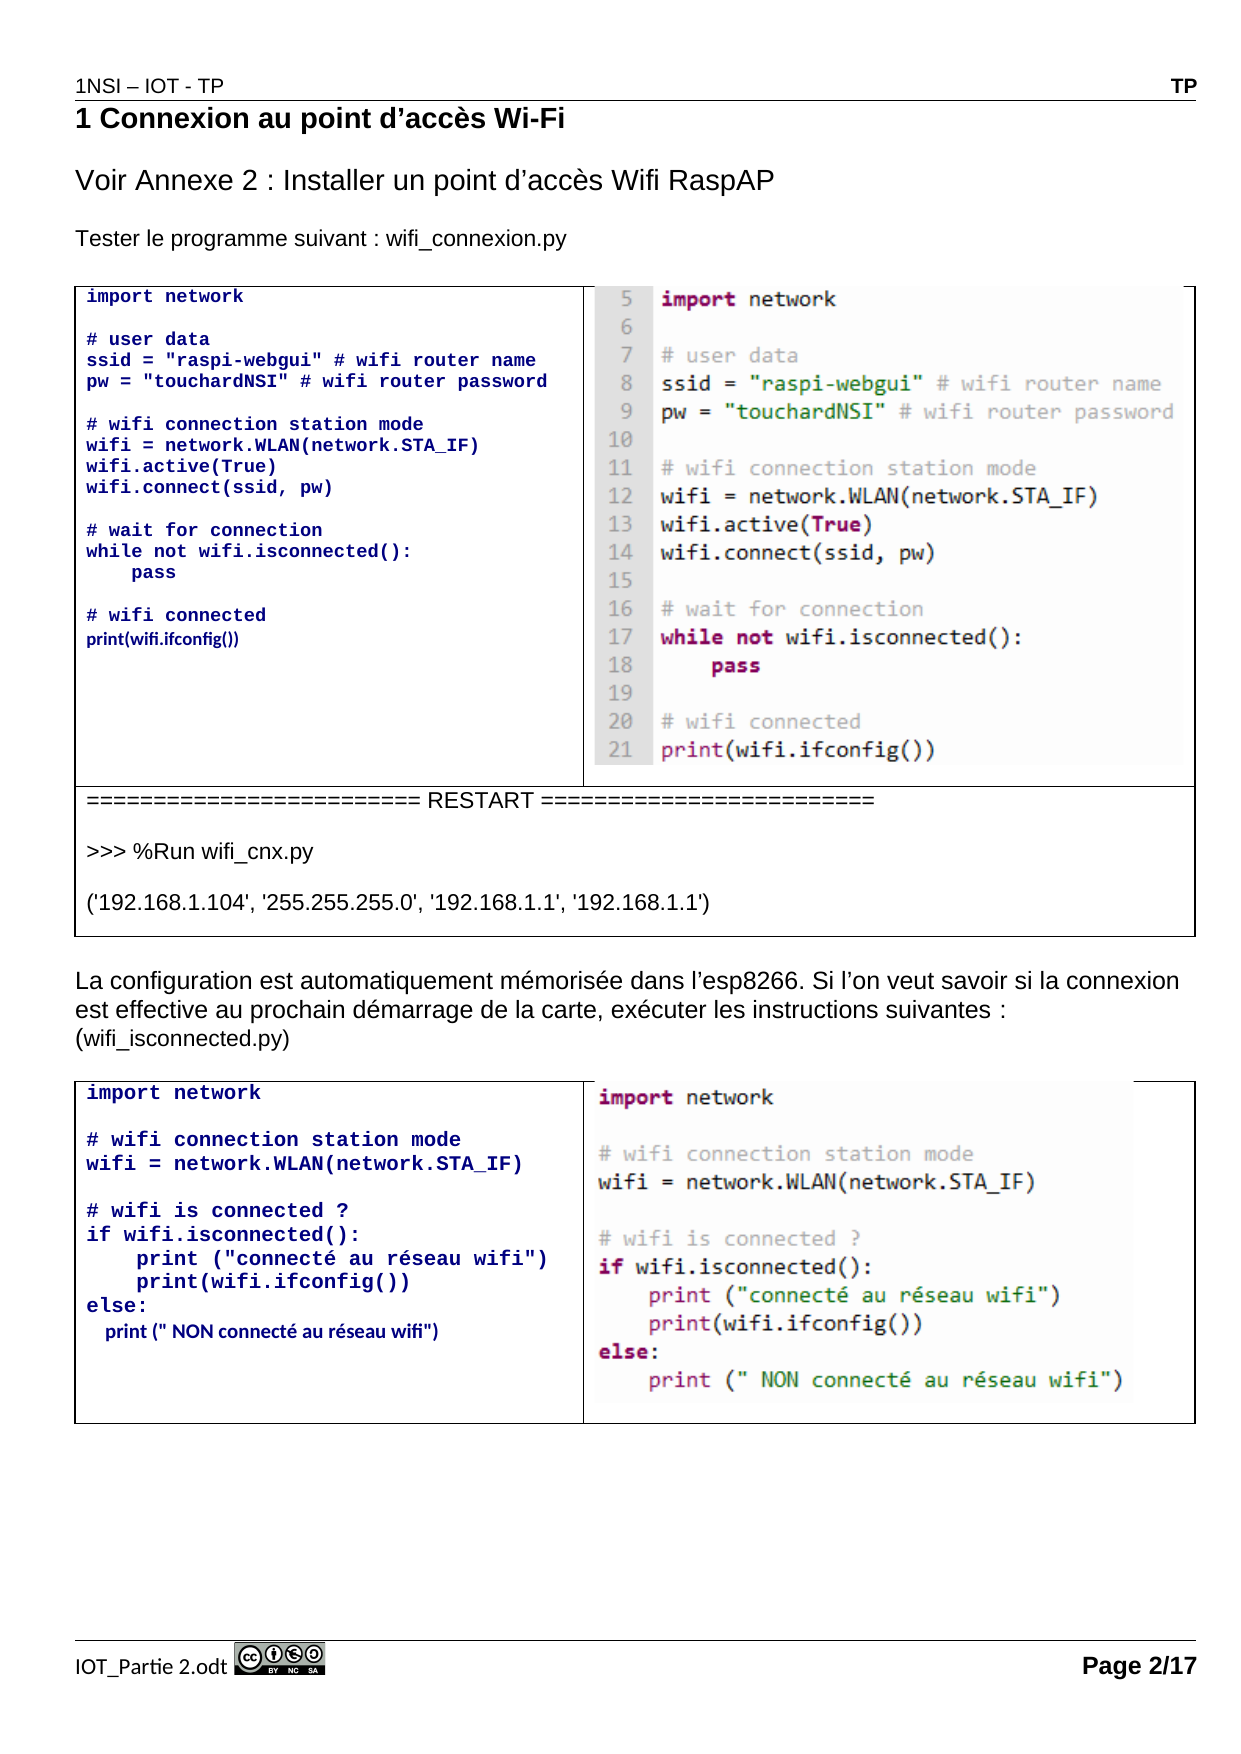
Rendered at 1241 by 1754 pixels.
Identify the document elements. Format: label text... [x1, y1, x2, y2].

picture [234, 1642, 325, 1675]
table_header [584, 1082, 1194, 1423]
table_header import network # wifi connection station mode wifi = network.WLAN(network.STA_IF) # wifi is connected ? if wifi.isconnected(): print ("connecté au réseau wifi") print(wifi.ifconfig()) else: print (" NON connecté au réseau wifi") [76, 1082, 583, 1423]
text 1 Connexion au point d’accès Wi-Fi [75, 101, 1196, 134]
table_header import network # user data ssid = "raspi-webgui" # wifi router name pw = "touchardNSI" # wifi router password # wifi connection station mode wifi = network.WLAN(network.STA_IF) wifi.active(True) wifi.connect(ssid, pw) # wait for connection while not wifi.isconnected(): pass # wifi connected print(wifi.ifconfig()) [76, 287, 583, 786]
table_header [584, 287, 1194, 786]
table_cell ========================= RESTART ========================= >>> %Run wifi_cnx.py ('192.168.1.104', '255.255.255.0', '192.168.1.1', '192.168.1.1') [76, 787, 1194, 936]
text Voir Annexe 2 : Installer un point d’accès Wifi RaspAP [75, 163, 1196, 197]
text Tester le programme suivant : wifi_connexion.py [75, 225, 1196, 252]
text La configuration est automatiquement mémorisée dans l’esp8266. Si l’on veut savoir si la connexion est effective au prochain démarrage de la carte, exécuter les instructions suivantes : (wifi_isconnected.py) [75, 966, 1196, 1052]
